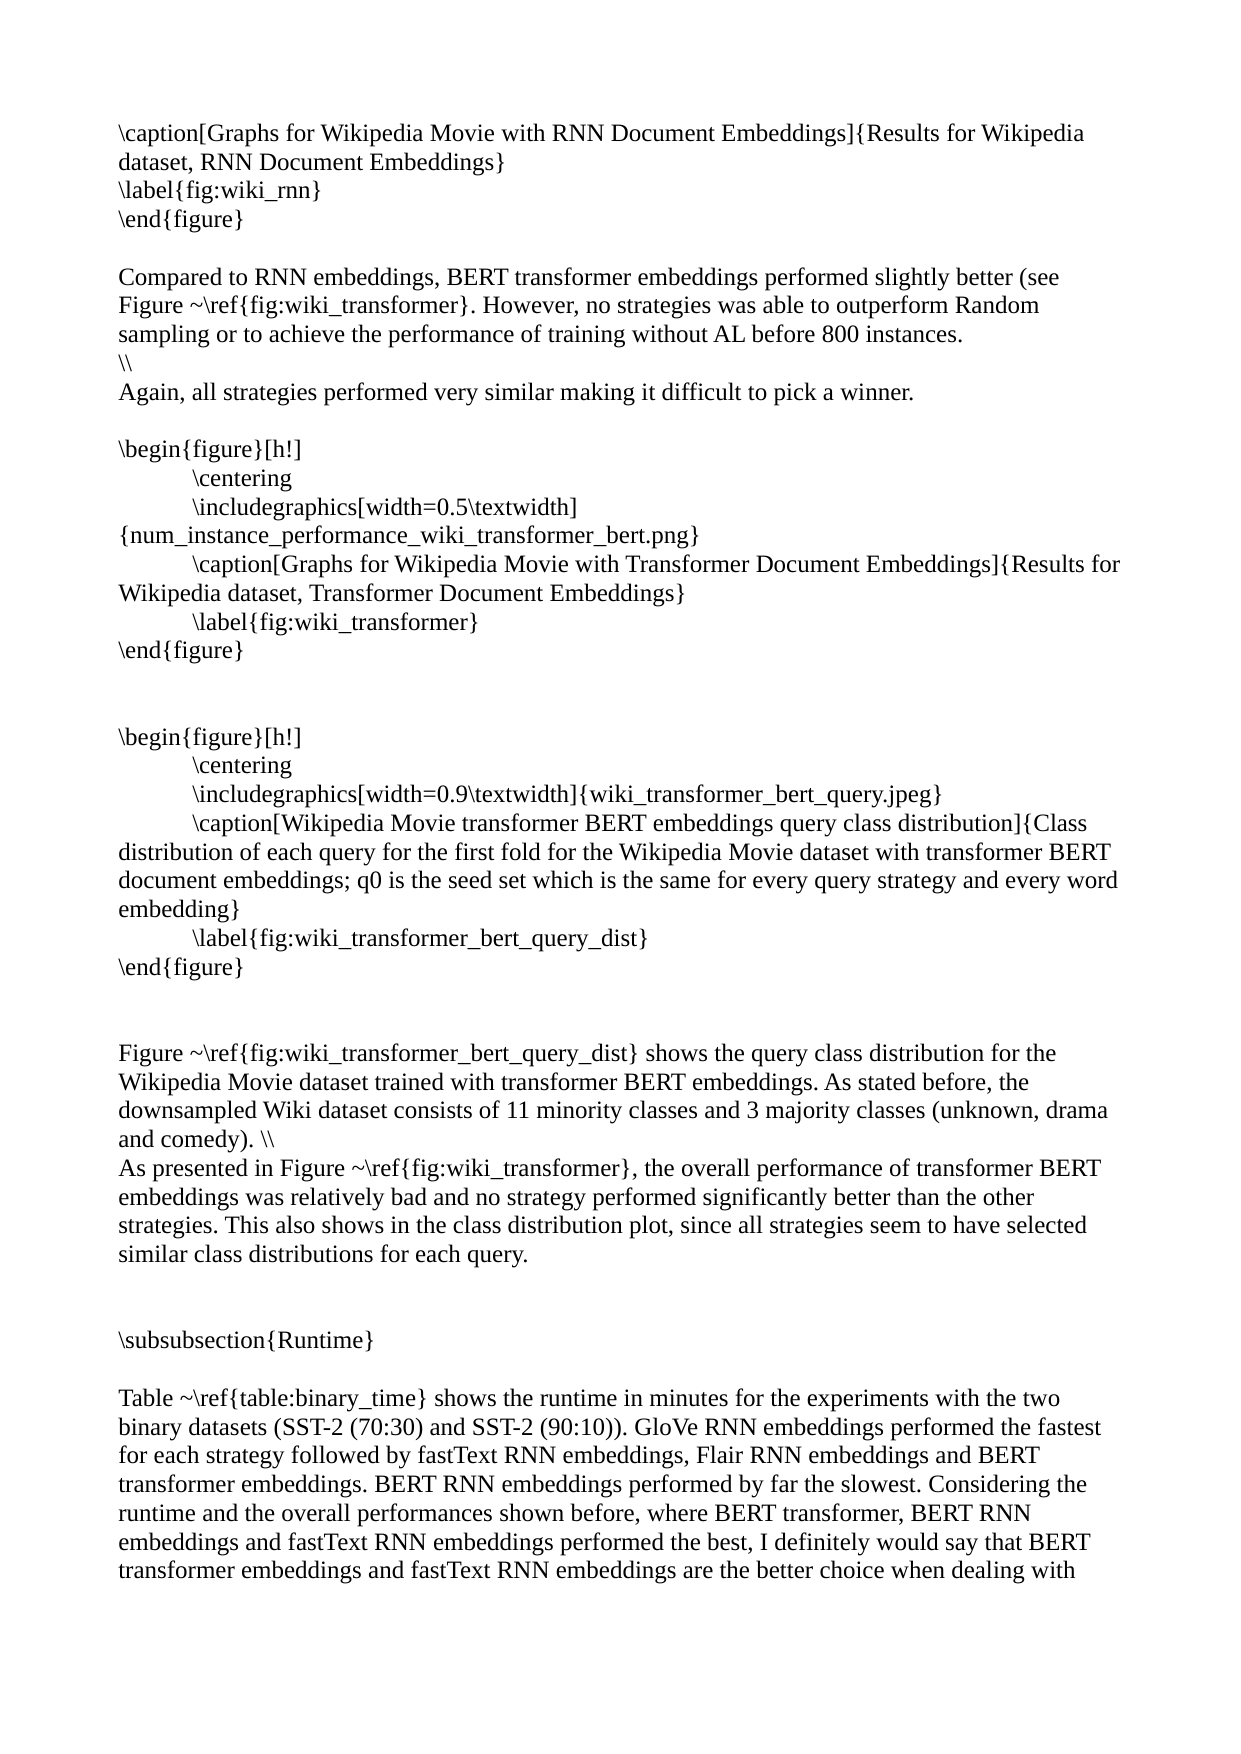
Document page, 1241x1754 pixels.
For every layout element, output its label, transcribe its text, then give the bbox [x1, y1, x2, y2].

text \caption[Graphs for Wikipedia Movie with RNN Document Embeddings]{Results for Wikipedia dataset, RNN Document Embeddings} [118, 118, 1122, 176]
text \begin{figure}[h!] [118, 434, 1122, 463]
text \end{figure} [118, 204, 1122, 233]
text Figure ~\ref{fig:wiki_transformer_bert_query_dist} shows the query class distribution for the Wikipedia Movie dataset trained with transformer BERT embeddings. As stated before, the downsampled Wiki dataset consists of 11 minority classes and 3 majority classes (unknown, drama and comedy). \\ [118, 1038, 1122, 1153]
text \label{fig:wiki_rnn} [118, 176, 1122, 204]
text \subsubsection{Runtime} [118, 1326, 1122, 1354]
text \\ [118, 348, 1122, 377]
text \includegraphics[width=0.5\textwidth]{num_instance_performance_wiki_transformer_bert.png} [118, 492, 1122, 549]
text \label{fig:wiki_transformer_bert_query_dist} [118, 923, 1122, 952]
text \end{figure} [118, 952, 1122, 981]
text \caption[Wikipedia Movie transformer BERT embeddings query class distribution]{Class distribution of each query for the first fold for the Wikipedia Movie dataset with transformer BERT document embeddings; q0 is the seed set which is the same for every query strategy and every word embedding} [118, 808, 1122, 923]
text \begin{figure}[h!] [118, 722, 1122, 751]
text \centering [118, 751, 1122, 779]
text Table ~\ref{table:binary_time} shows the runtime in minutes for the experiments with the two binary datasets (SST-2 (70:30) and SST-2 (90:10)). GloVe RNN embeddings performed the fastest for each strategy followed by fastText RNN embeddings, Flair RNN embeddings and BERT transformer embeddings. BERT RNN embeddings performed by far the slowest. Considering the runtime and the overall performances shown before, where BERT transformer, BERT RNN embeddings and fastText RNN embeddings performed the best, I definitely would say that BERT transformer embeddings and fastText RNN embeddings are the better choice when dealing with [118, 1383, 1122, 1584]
text \caption[Graphs for Wikipedia Movie with Transformer Document Embeddings]{Results for Wikipedia dataset, Transformer Document Embeddings} [118, 549, 1122, 607]
text Compared to RNN embeddings, BERT transformer embeddings performed slightly better (see Figure ~\ref{fig:wiki_transformer}. However, no strategies was able to outperform Random sampling or to achieve the performance of training without AL before 800 instances. [118, 262, 1122, 348]
text \includegraphics[width=0.9\textwidth]{wiki_transformer_bert_query.jpeg} [118, 779, 1122, 808]
text \end{figure} [118, 636, 1122, 664]
text \label{fig:wiki_transformer} [118, 607, 1122, 636]
text As presented in Figure ~\ref{fig:wiki_transformer}, the overall performance of transformer BERT embeddings was relatively bad and no strategy performed significantly better than the other strategies. This also shows in the class distribution plot, since all strategies seem to have selected similar class distributions for each query. [118, 1153, 1122, 1268]
text \centering [118, 463, 1122, 492]
text Again, all strategies performed very similar making it difficult to pick a winner. [118, 377, 1122, 406]
